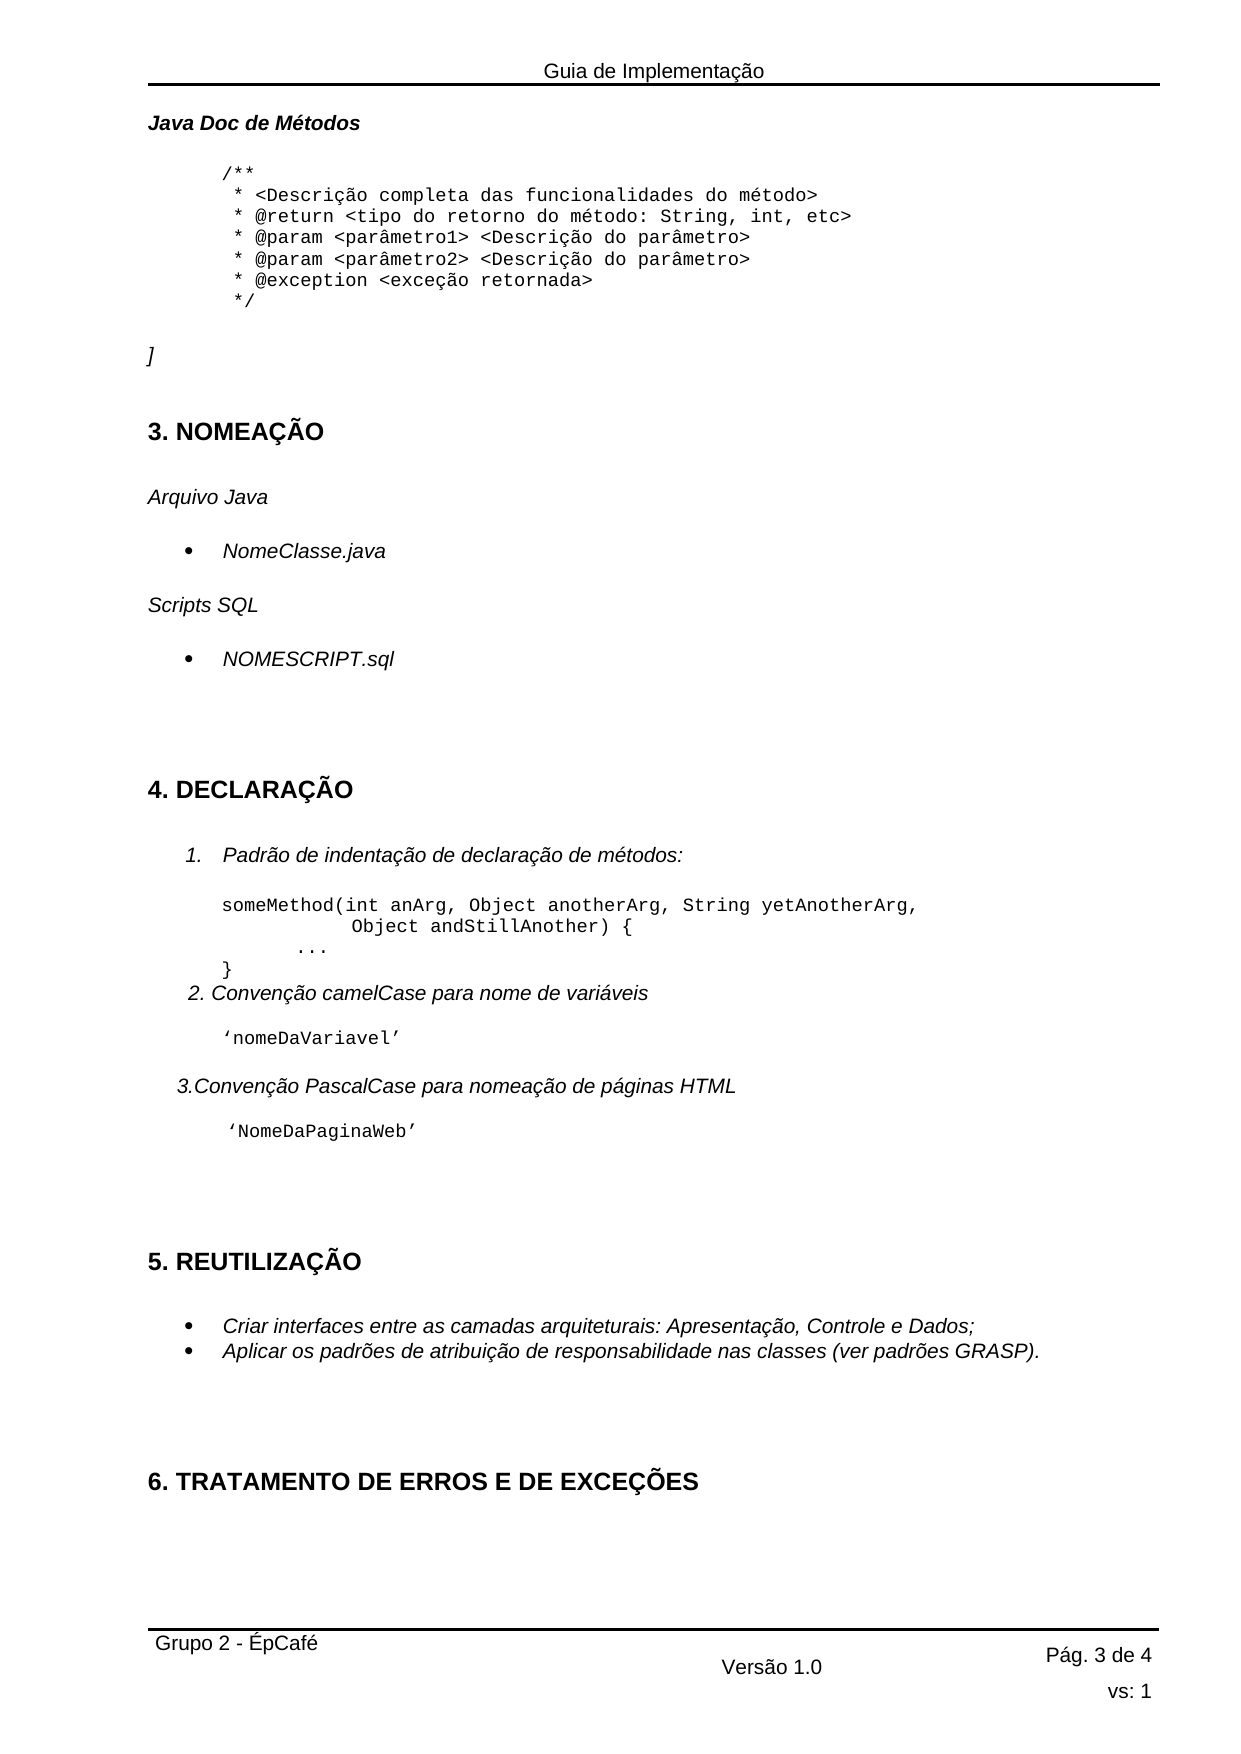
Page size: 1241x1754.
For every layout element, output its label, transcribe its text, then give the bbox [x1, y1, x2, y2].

text * @param <parâmetro2> <Descrição do parâmetro> [221, 249, 1152, 271]
text * <Descrição completa das funcionalidades do método> [221, 186, 1152, 207]
list Padrão de indentação de declaração de métodos: [185, 841, 1152, 866]
list NomeClasse.java [185, 538, 1152, 563]
text Object andStillAnother) { [295, 917, 1152, 938]
subtitle Nomeação [148, 417, 1152, 446]
text 2. Convenção camelCase para nome de variáveis [148, 981, 1152, 1004]
text ‘nomeDaVariavel’ [148, 1028, 1152, 1050]
subtitle Declaração [148, 775, 1152, 804]
text someMethod(int anArg, Object anotherArg, String yetAnotherArg, [221, 896, 1152, 917]
subtitle Tratamento de Erros e de Exceções [148, 1467, 1152, 1496]
text /** [221, 164, 1152, 186]
text } [148, 959, 1152, 981]
list NOMESCRIPT.sql [185, 646, 1152, 671]
text */ [221, 292, 1152, 313]
text ] [148, 342, 1152, 367]
text Java Doc de Métodos [148, 110, 1152, 135]
text * @return <tipo do retorno do método: String, int, etc> [221, 207, 1152, 228]
text Arquivo Java [148, 483, 1152, 508]
subtitle Reutilização [148, 1247, 1152, 1276]
text 3.Convenção PascalCase para nomeação de páginas HTML [148, 1074, 1152, 1098]
list Criar interfaces entre as camadas arquiteturais: Apresentação, Controle e Dados; [185, 1313, 1152, 1338]
text ‘NomeDaPaginaWeb’ [148, 1122, 1152, 1143]
text * @param <parâmetro1> <Descrição do parâmetro> [221, 228, 1152, 249]
text ... [295, 938, 1152, 959]
text * @exception <exceção retornada> [221, 271, 1152, 292]
list Aplicar os padrões de atribuição de responsabilidade nas classes (ver padrões GRASP). [185, 1338, 1152, 1363]
text Scripts SQL [148, 592, 1152, 617]
